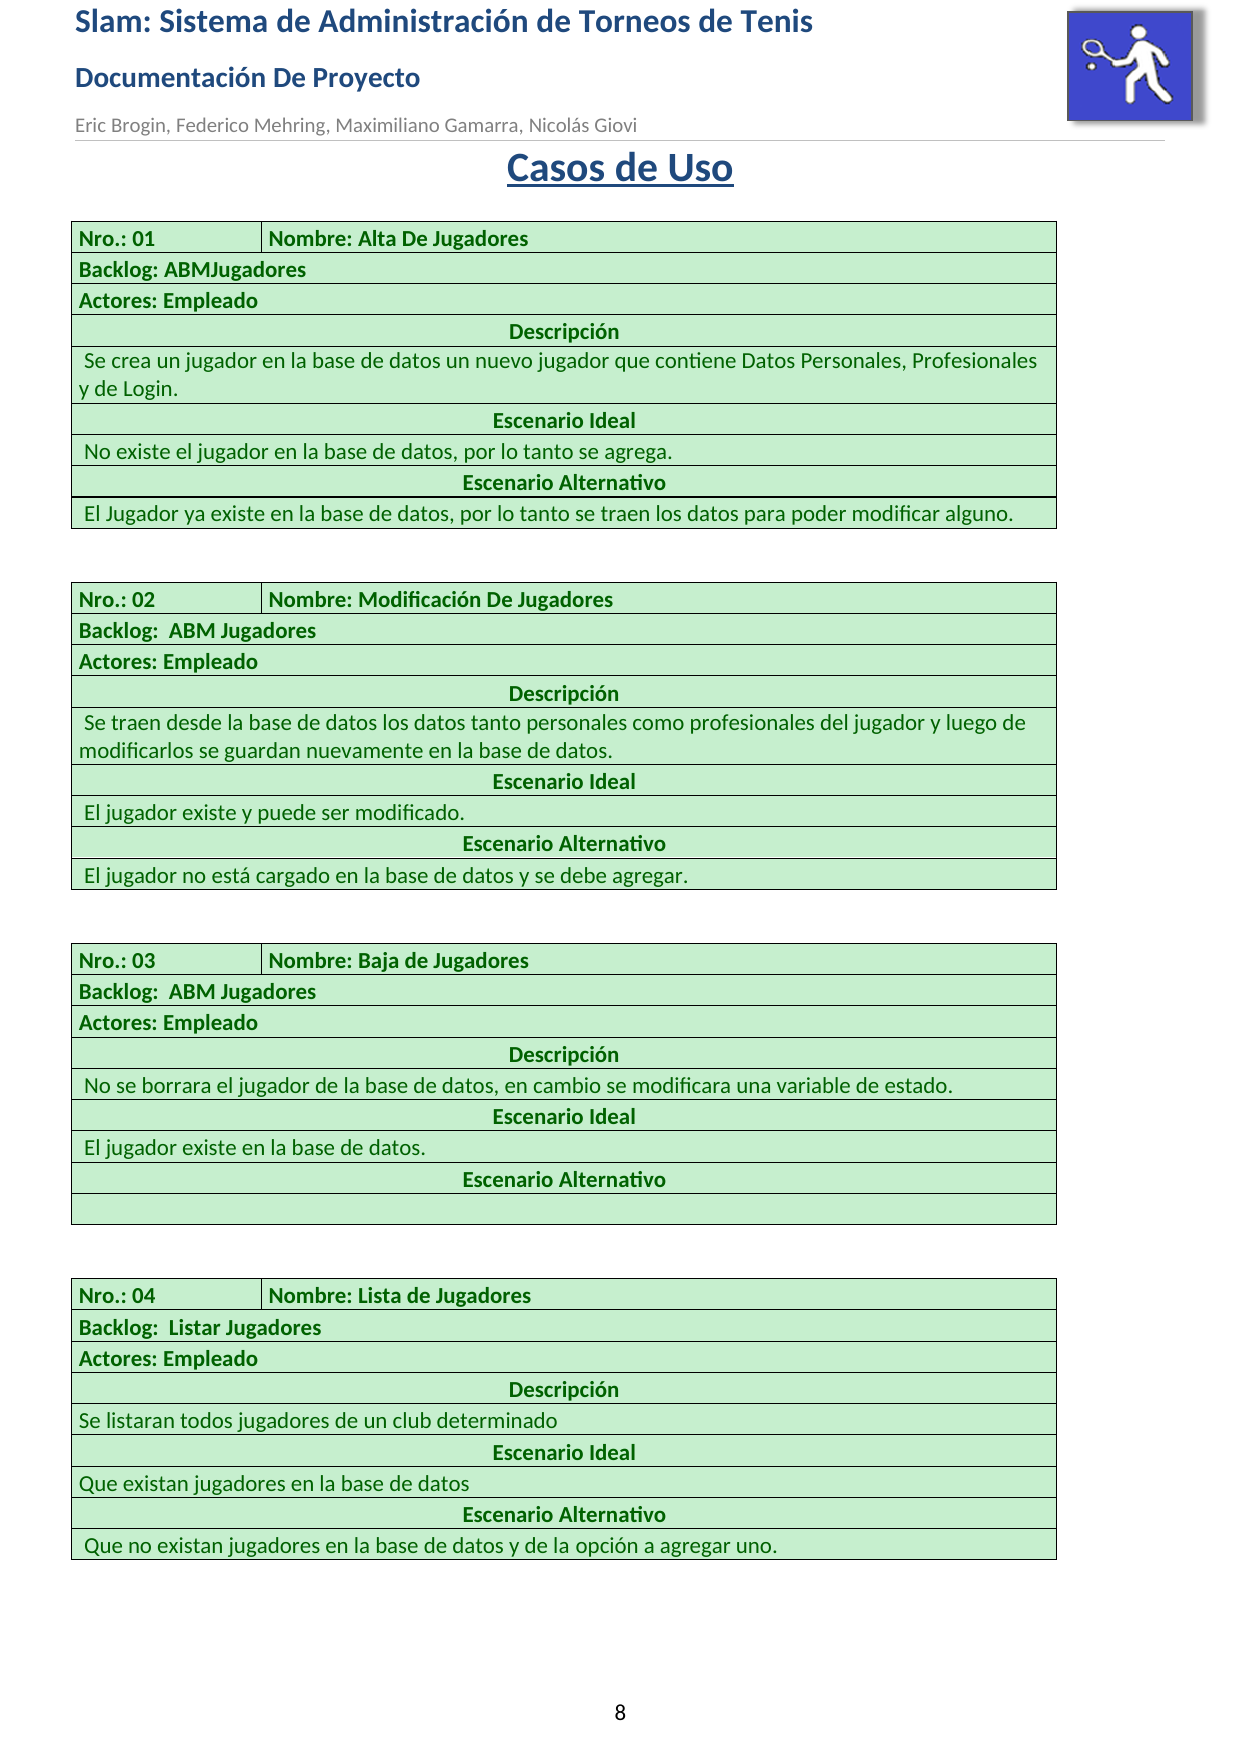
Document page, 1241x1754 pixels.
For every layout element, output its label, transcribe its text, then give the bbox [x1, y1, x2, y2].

table_cell Que existan jugadores en la base de datos [72, 1467, 1056, 1497]
table_cell Escenario Ideal [72, 404, 1056, 434]
table_cell Escenario Alternativo [72, 1498, 1056, 1528]
table_cell Descripción [72, 1373, 1056, 1403]
table_cell Descripción [72, 1038, 1056, 1068]
table_header Nombre: Lista de Jugadores [262, 1279, 1056, 1309]
picture [1065, 1, 1214, 131]
table_cell Actores: Empleado [72, 284, 1056, 314]
table_cell Se traen desde la base de datos los datos tanto personales como profesionales del jugador y luego de modificarlos se guardan nuevamente en la base de datos. [72, 708, 1056, 764]
table_cell El Jugador ya existe en la base de datos, por lo tanto se traen los datos para poder modificar alguno. [72, 498, 1056, 528]
table_cell No se borrara el jugador de la base de datos, en cambio se modificara una variable de estado. [72, 1069, 1056, 1099]
text Casos de Uso [75, 141, 1165, 192]
table_cell Escenario Alternativo [72, 827, 1056, 857]
table_header Nombre: Alta De Jugadores [262, 222, 1056, 252]
table_header Nombre: Baja de Jugadores [262, 944, 1056, 974]
table_header Nro.: 03 [72, 944, 261, 974]
table_cell El jugador no está cargado en la base de datos y se debe agregar. [72, 859, 1056, 889]
table_cell Escenario Ideal [72, 1435, 1056, 1466]
table_cell El jugador existe en la base de datos. [72, 1131, 1056, 1162]
table_cell [72, 1194, 1056, 1224]
table_cell Que no existan jugadores en la base de datos y de la opción a agregar uno. [72, 1529, 1056, 1559]
table_cell Escenario Alternativo [72, 1163, 1056, 1193]
table_cell Escenario Ideal [72, 1100, 1056, 1130]
table_cell Actores: Empleado [72, 1342, 1056, 1372]
table_header Nro.: 01 [72, 222, 261, 252]
table_header Nombre: Modificación De Jugadores [262, 583, 1056, 613]
table_header Nro.: 02 [72, 583, 261, 613]
table_cell Se crea un jugador en la base de datos un nuevo jugador que contiene Datos Personales, Profesionales y de Login. [72, 347, 1056, 403]
table_cell Escenario Alternativo [72, 466, 1056, 496]
table_header Nro.: 04 [72, 1279, 261, 1309]
table_cell Se listaran todos jugadores de un club determinado [72, 1404, 1056, 1434]
table_cell Escenario Ideal [72, 765, 1056, 795]
table_cell Descripción [72, 676, 1056, 707]
table_cell Backlog: ABM Jugadores [72, 975, 1056, 1005]
table_cell Actores: Empleado [72, 1006, 1056, 1037]
table_cell Descripción [72, 315, 1056, 346]
table_cell El jugador existe y puede ser modificado. [72, 796, 1056, 826]
table_cell Backlog: ABM Jugadores [72, 614, 1056, 644]
table_cell Backlog: ABMJugadores [72, 253, 1056, 283]
table_cell Actores: Empleado [72, 645, 1056, 675]
table_cell Backlog: Listar Jugadores [72, 1310, 1056, 1341]
table_cell No existe el jugador en la base de datos, por lo tanto se agrega. [72, 435, 1056, 465]
